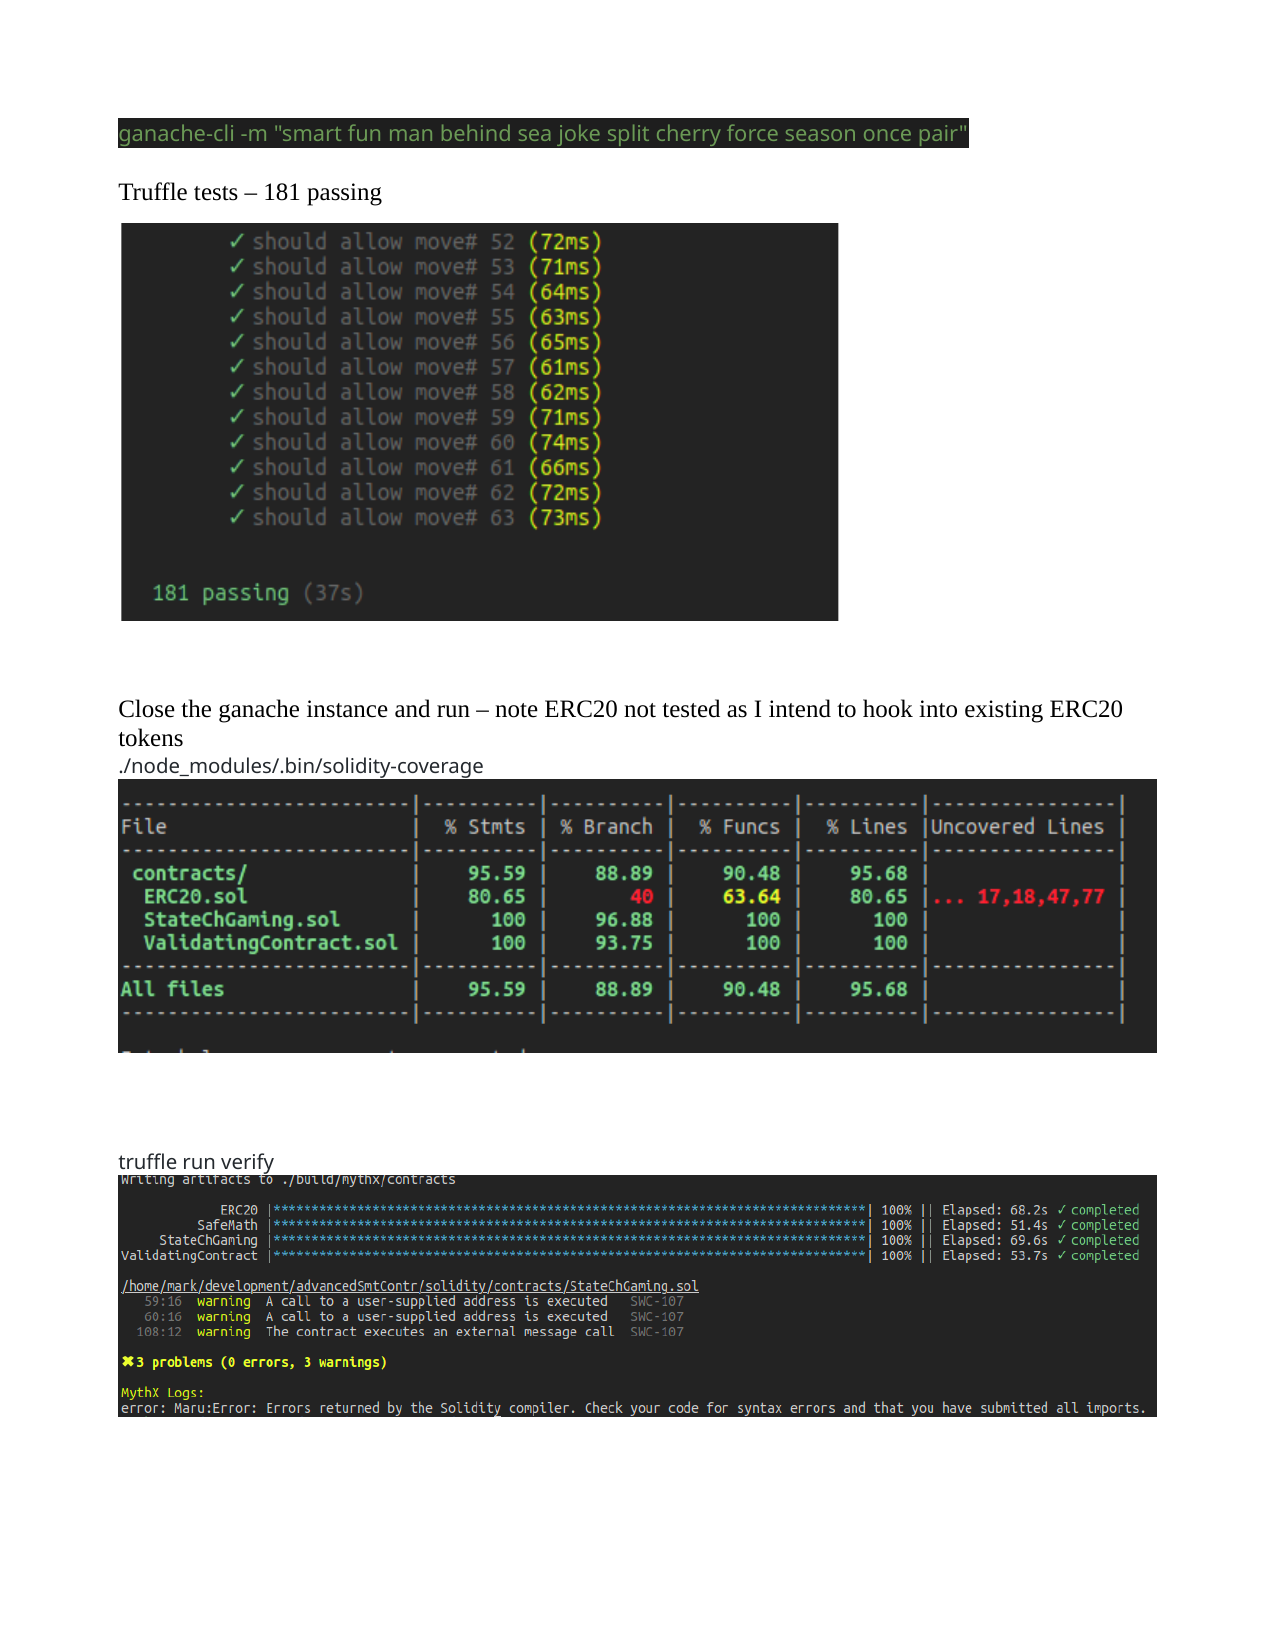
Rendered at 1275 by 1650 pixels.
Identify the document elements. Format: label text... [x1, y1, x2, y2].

picture [121, 223, 839, 621]
text ./node_modules/.bin/solidity-coverage [118, 752, 1157, 779]
text ganache-cli -m "smart fun man behind sea joke split cherry force season once pair" [118, 118, 1157, 148]
text truffle run verify [118, 1147, 1157, 1175]
picture [118, 1175, 1157, 1417]
picture [118, 779, 1157, 1053]
text Close the ganache instance and run – note ERC20 not tested as I intend to hook into existing ERC20 tokens [118, 694, 1157, 752]
text Truffle tests – 181 passing [118, 177, 1157, 205]
